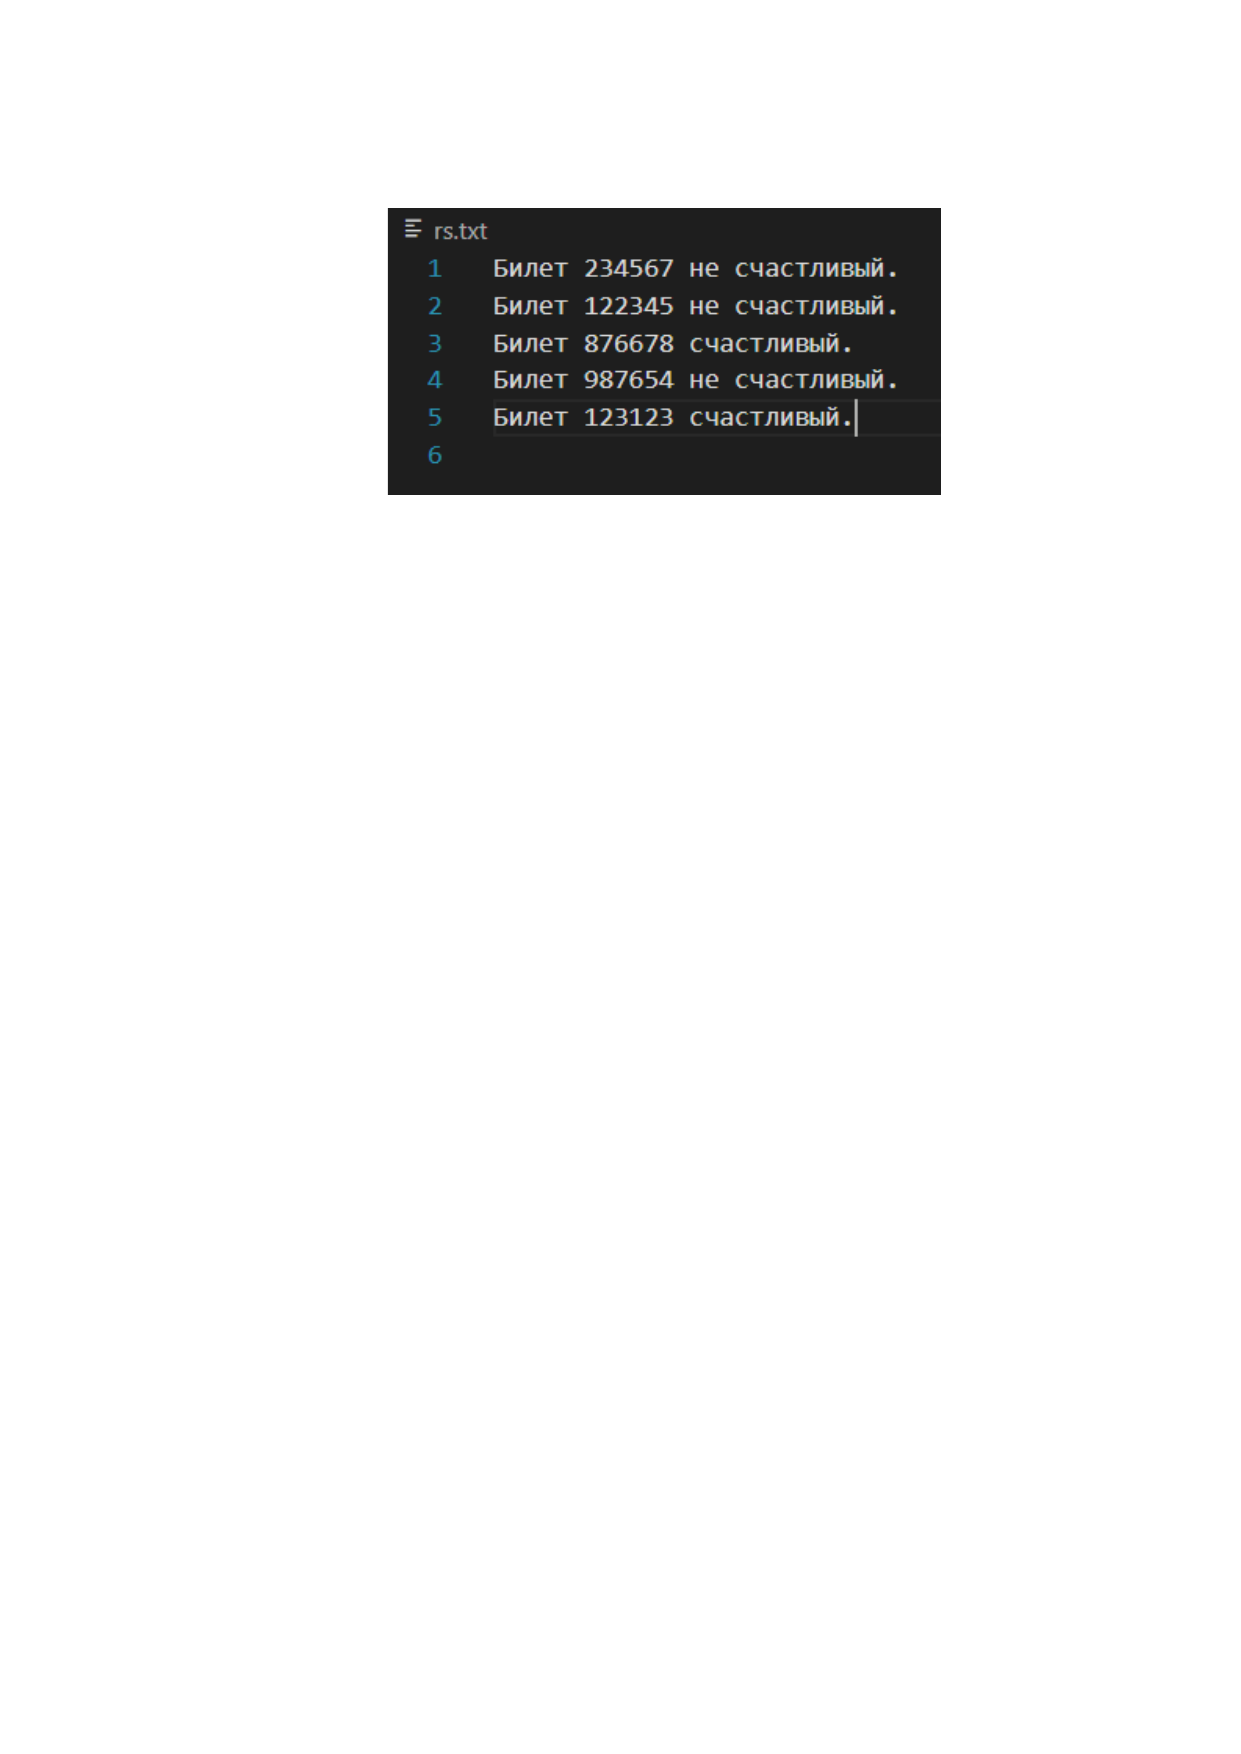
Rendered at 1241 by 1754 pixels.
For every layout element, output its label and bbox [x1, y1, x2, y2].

picture [387, 208, 941, 495]
